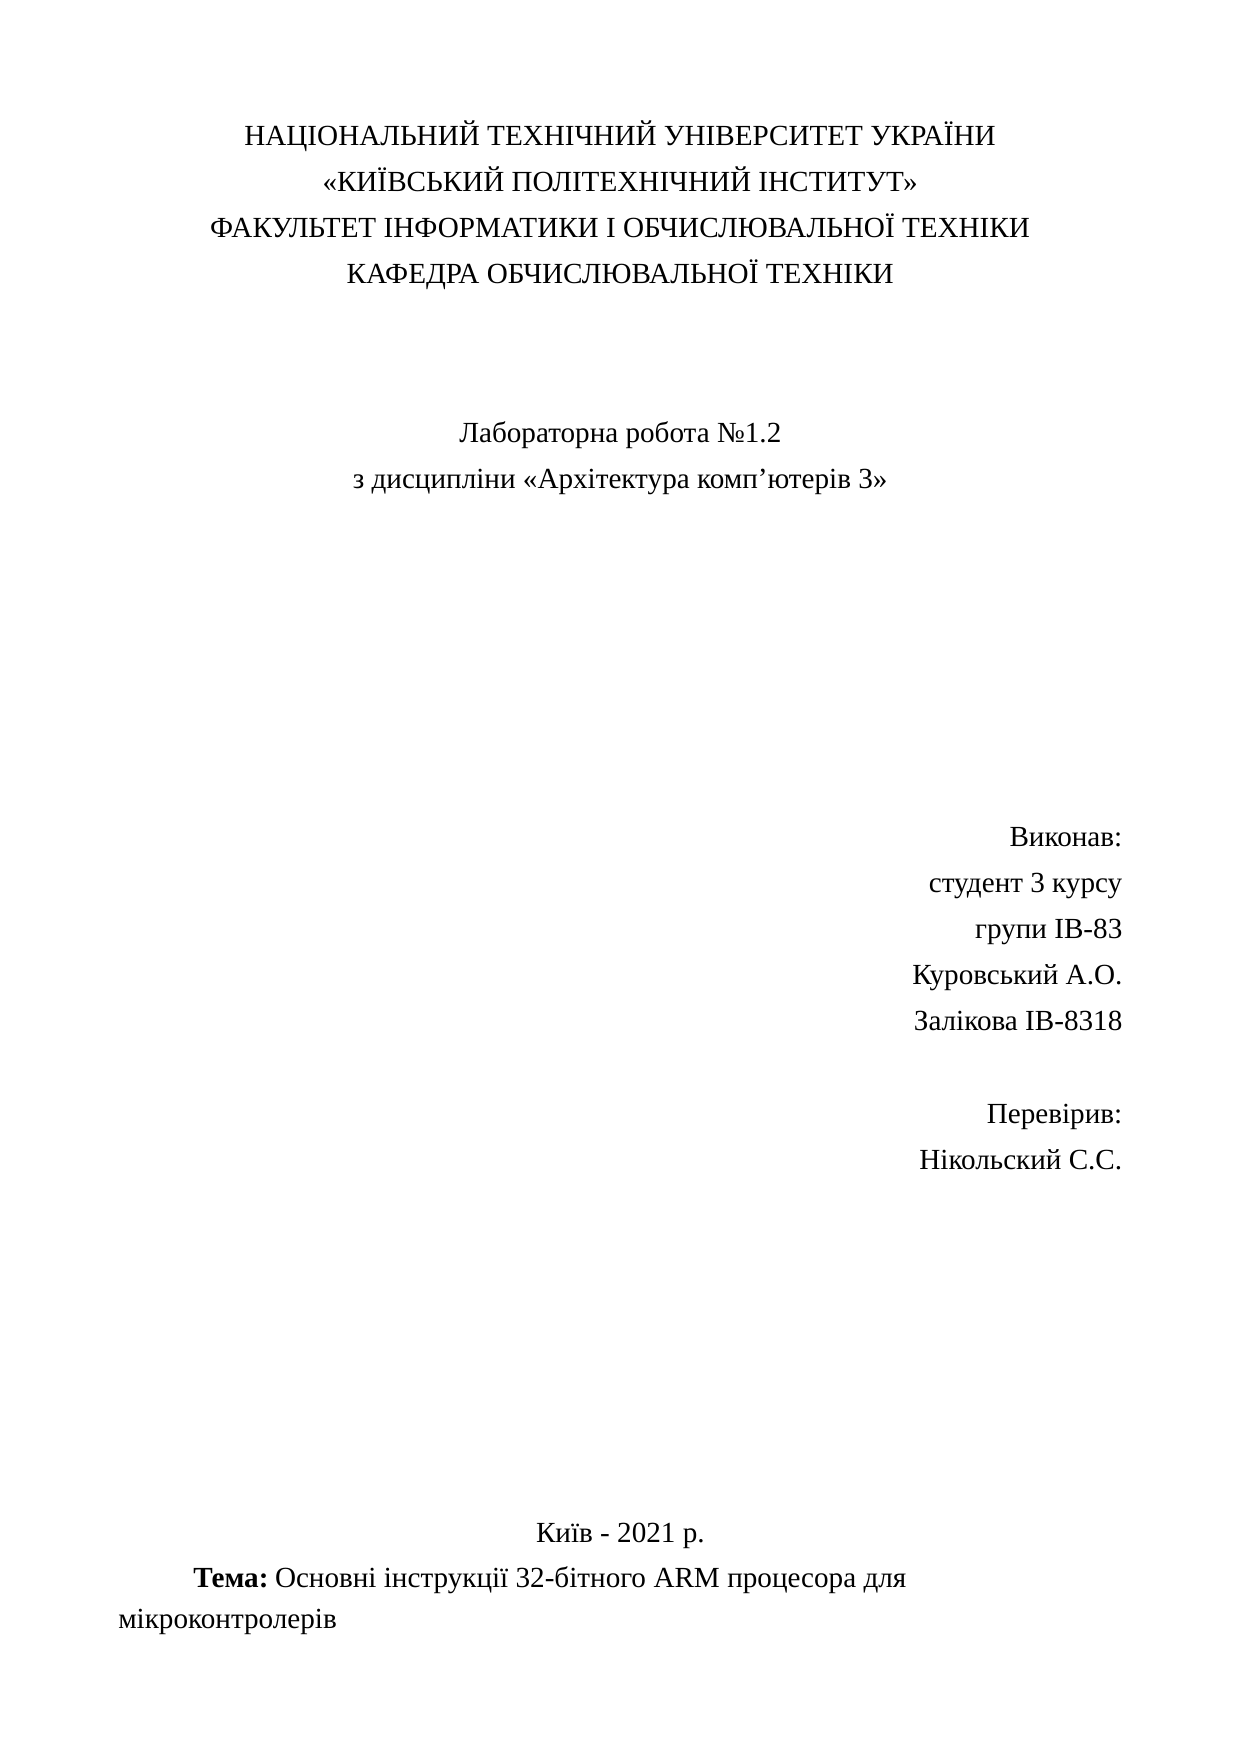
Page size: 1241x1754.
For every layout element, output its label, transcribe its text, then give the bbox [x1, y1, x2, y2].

text Лабораторна робота №1.2 [118, 416, 1122, 449]
text Перевірив: [118, 1096, 1122, 1130]
text з дисципліни «Архітектура комп’ютерів 3» [118, 461, 1122, 495]
text студент 3 курсу [118, 865, 1122, 899]
text Залікова ІВ-8318 [118, 1003, 1122, 1036]
text групи ІВ-83 [118, 911, 1122, 944]
text Тема: Основні інструкції 32-бітного ARM процесора для мікроконтролерів [118, 1561, 1122, 1634]
text Нікольский С.С. [118, 1142, 1122, 1176]
text КАФЕДРА ОБЧИСЛЮВАЛЬНОЇ ТЕХНІКИ [118, 256, 1122, 289]
text Виконав: [118, 819, 1122, 853]
text «КИЇВСЬКИЙ ПОЛІТЕХНІЧНИЙ ІНСТИТУТ» [118, 164, 1122, 198]
text ФАКУЛЬТЕТ ІНФОРМАТИКИ І ОБЧИСЛЮВАЛЬНОЇ ТЕХНІКИ [118, 210, 1122, 243]
text НАЦІОНАЛЬНИЙ ТЕХНІЧНИЙ УНІВЕРСИТЕТ УКРАЇНИ [118, 118, 1122, 152]
text Київ - 2021 р. [118, 1515, 1122, 1548]
text Куровський А.О. [118, 957, 1122, 991]
